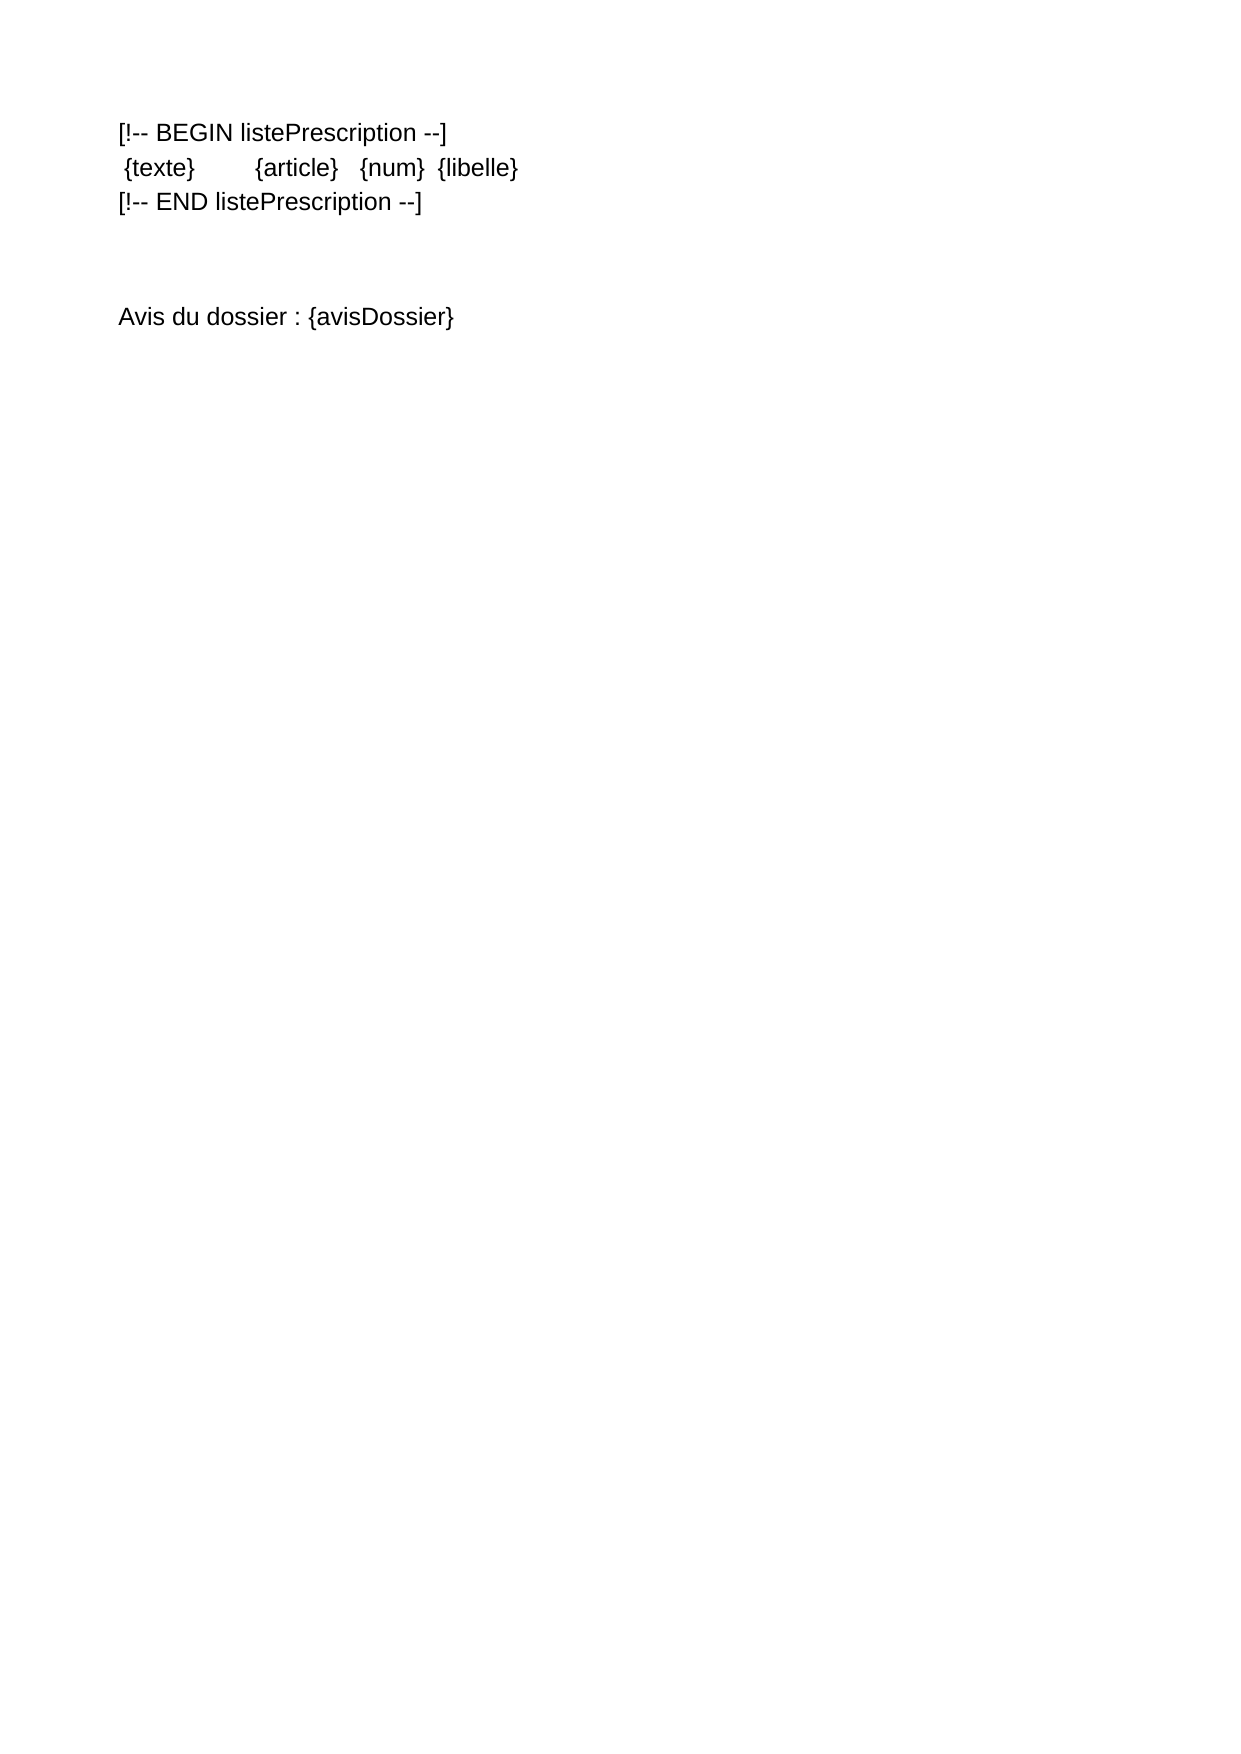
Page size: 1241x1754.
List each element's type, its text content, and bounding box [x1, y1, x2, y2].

text [!-- BEGIN listePrescription --] [118, 118, 1122, 147]
table_header {num} [354, 147, 432, 187]
table_header {texte} [118, 147, 249, 187]
text Avis du dossier : {avisDossier} [118, 302, 1122, 331]
text [!-- END listePrescription --] [118, 187, 1122, 216]
table_header {libelle} [432, 147, 1123, 187]
table_header {article} [249, 147, 354, 187]
